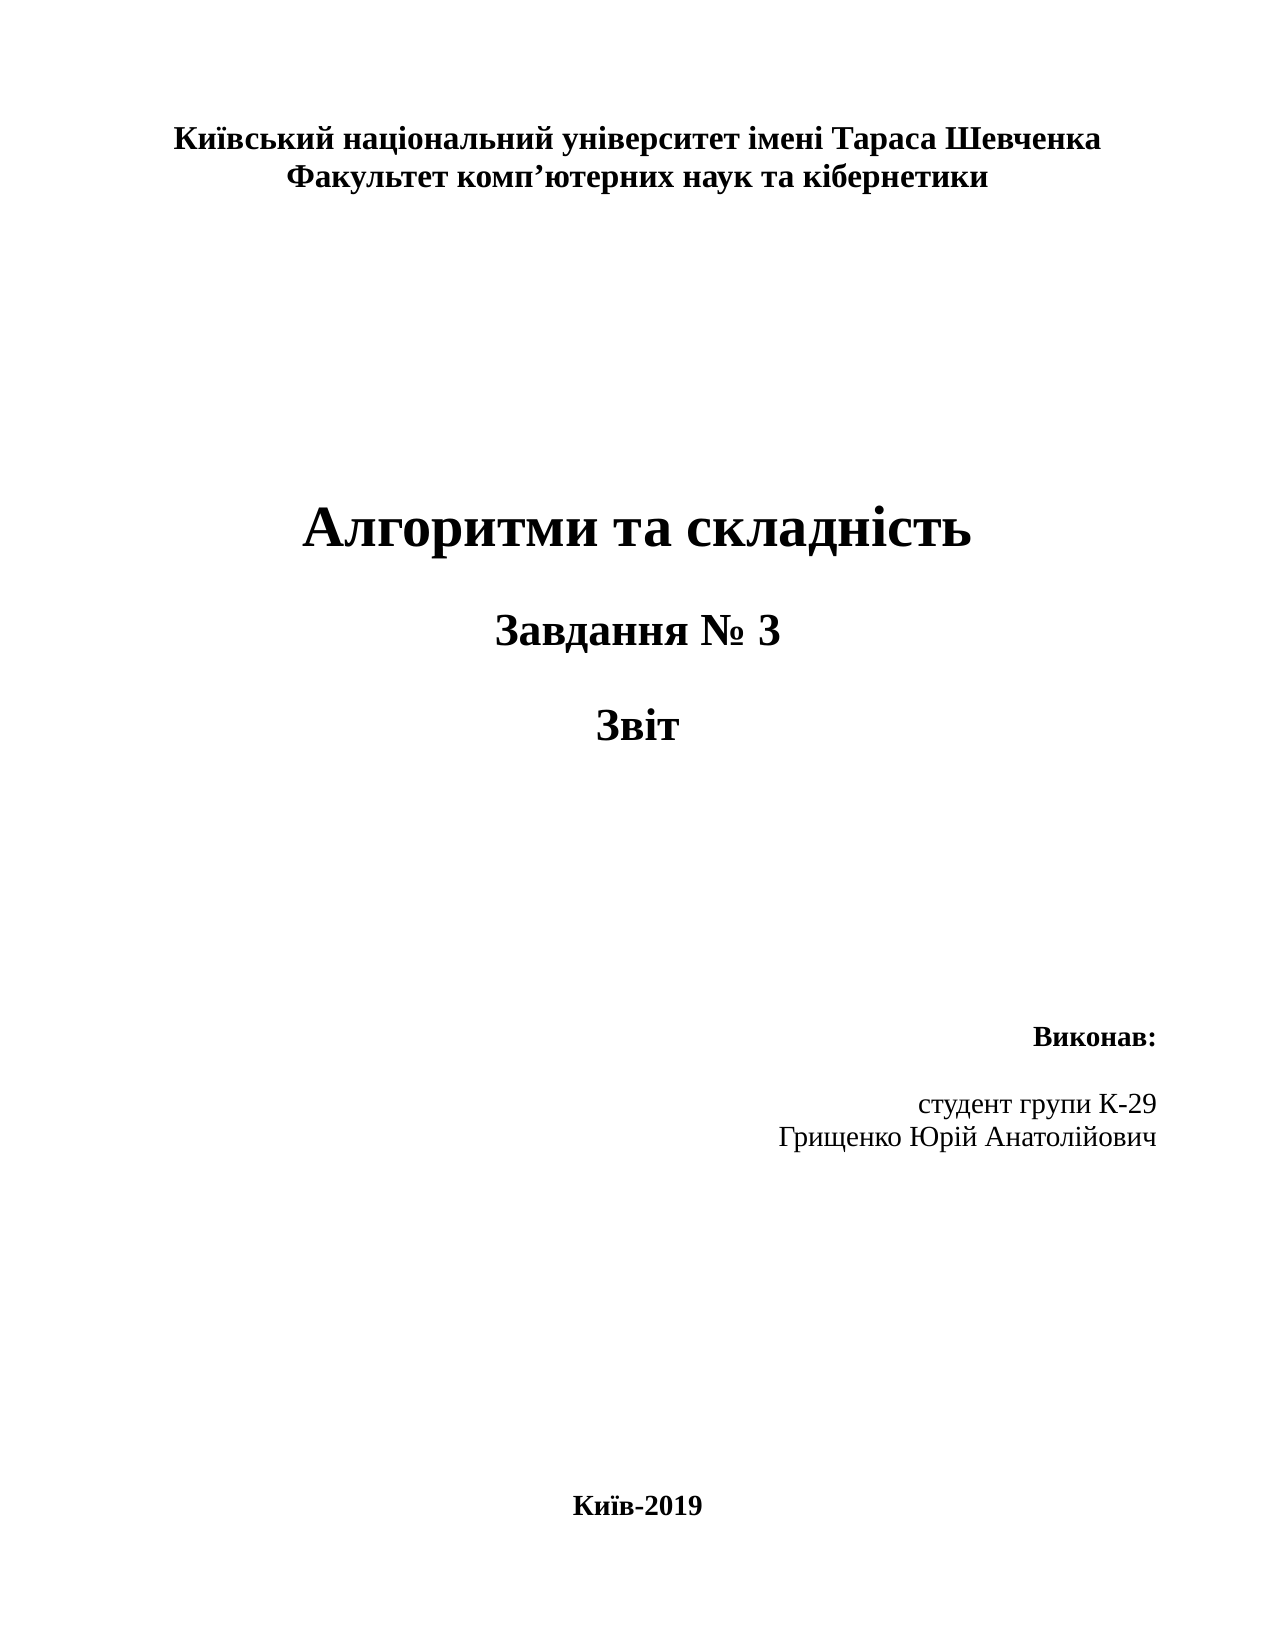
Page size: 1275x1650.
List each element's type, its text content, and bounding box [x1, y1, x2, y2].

text Виконав: [118, 1019, 1157, 1052]
text Факультет комп’ютерних наук та кібернетики [118, 156, 1157, 195]
text Київський національний університет імені Тараса Шевченка [118, 118, 1157, 156]
text Завдання № 3 [118, 602, 1157, 655]
text Алгоритми та складність [118, 492, 1157, 559]
text студент групи К-29 [118, 1086, 1157, 1119]
text Звіт [118, 698, 1157, 751]
text Грищенко Юрій Анатолійович [118, 1119, 1157, 1153]
text Київ-2019 [118, 1488, 1157, 1522]
